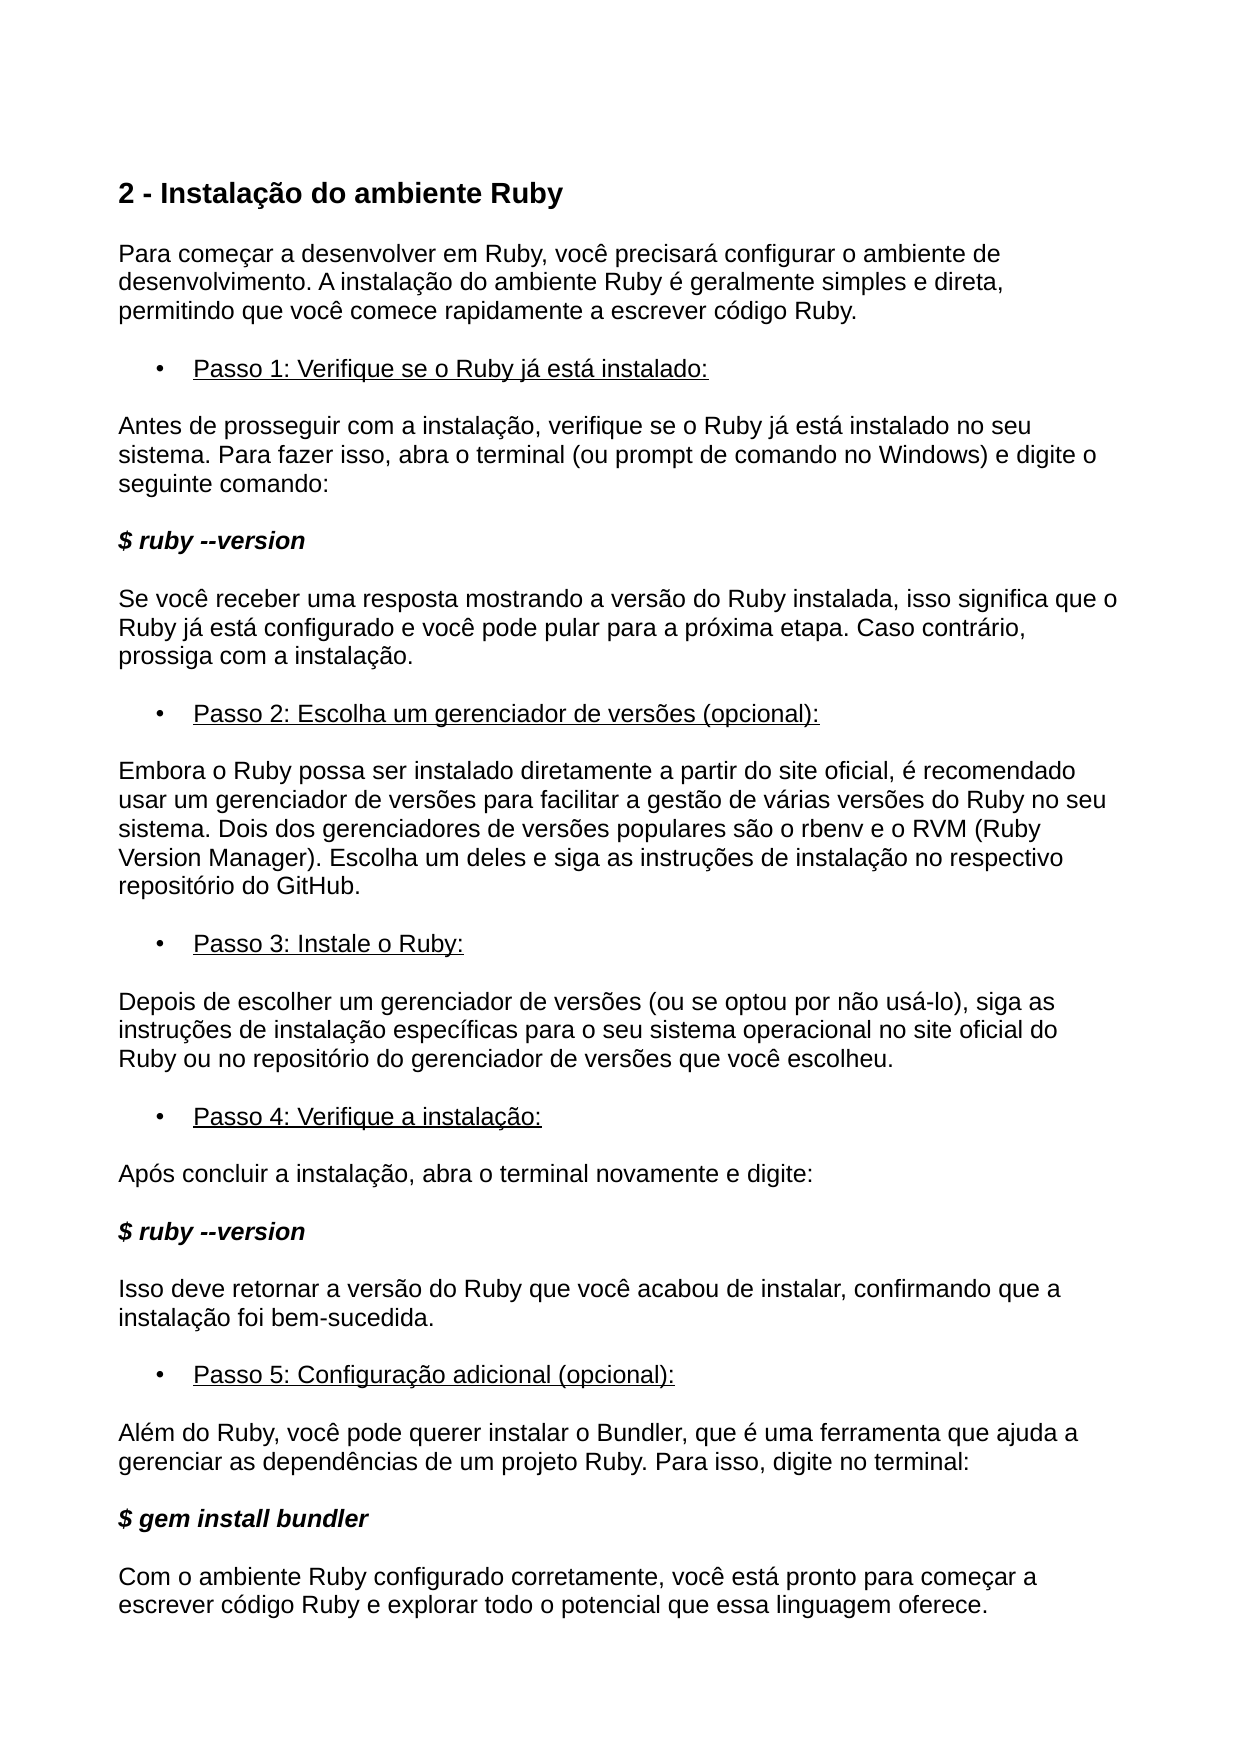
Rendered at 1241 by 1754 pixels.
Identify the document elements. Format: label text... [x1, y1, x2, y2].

text $ gem install bundler [118, 1504, 1122, 1533]
list Passo 3: Instale o Ruby: [156, 929, 1122, 958]
list Passo 1: Verifique se o Ruby já está instalado: [156, 354, 1122, 382]
text Isso deve retornar a versão do Ruby que você acabou de instalar, confirmando que a instalação foi bem-sucedida. [118, 1274, 1122, 1332]
text Depois de escolher um gerenciador de versões (ou se optou por não usá-lo), siga as instruções de instalação específicas para o seu sistema operacional no site oficial do Ruby ou no repositório do gerenciador de versões que você escolheu. [118, 986, 1122, 1073]
list Passo 5: Configuração adicional (opcional): [156, 1360, 1122, 1389]
list Passo 4: Verifique a instalação: [156, 1101, 1122, 1130]
text Para começar a desenvolver em Ruby, você precisará configurar o ambiente de desenvolvimento. A instalação do ambiente Ruby é geralmente simples e direta, permitindo que você comece rapidamente a escrever código Ruby. [118, 239, 1122, 325]
text Embora o Ruby possa ser instalado diretamente a partir do site oficial, é recomendado usar um gerenciador de versões para facilitar a gestão de várias versões do Ruby no seu sistema. Dois dos gerenciadores de versões populares são o rbenv e o RVM (Ruby Version Manager). Escolha um deles e siga as instruções de instalação no respectivo repositório do GitHub. [118, 756, 1122, 900]
text Além do Ruby, você pode querer instalar o Bundler, que é uma ferramenta que ajuda a gerenciar as dependências de um projeto Ruby. Para isso, digite no terminal: [118, 1418, 1122, 1475]
text $ ruby --version [118, 526, 1122, 555]
text Após concluir a instalação, abra o terminal novamente e digite: [118, 1159, 1122, 1188]
text Com o ambiente Ruby configurado corretamente, você está pronto para começar a escrever código Ruby e explorar todo o potencial que essa linguagem oferece. [118, 1562, 1122, 1619]
text Antes de prosseguir com a instalação, verifique se o Ruby já está instalado no seu sistema. Para fazer isso, abra o terminal (ou prompt de comando no Windows) e digite o seguinte comando: [118, 411, 1122, 497]
list Passo 2: Escolha um gerenciador de versões (opcional): [156, 699, 1122, 728]
text Se você receber uma resposta mostrando a versão do Ruby instalada, isso significa que o Ruby já está configurado e você pode pular para a próxima etapa. Caso contrário, prossiga com a instalação. [118, 584, 1122, 670]
text 2 - Instalação do ambiente Ruby [118, 176, 1122, 210]
text $ ruby --version [118, 1217, 1122, 1245]
